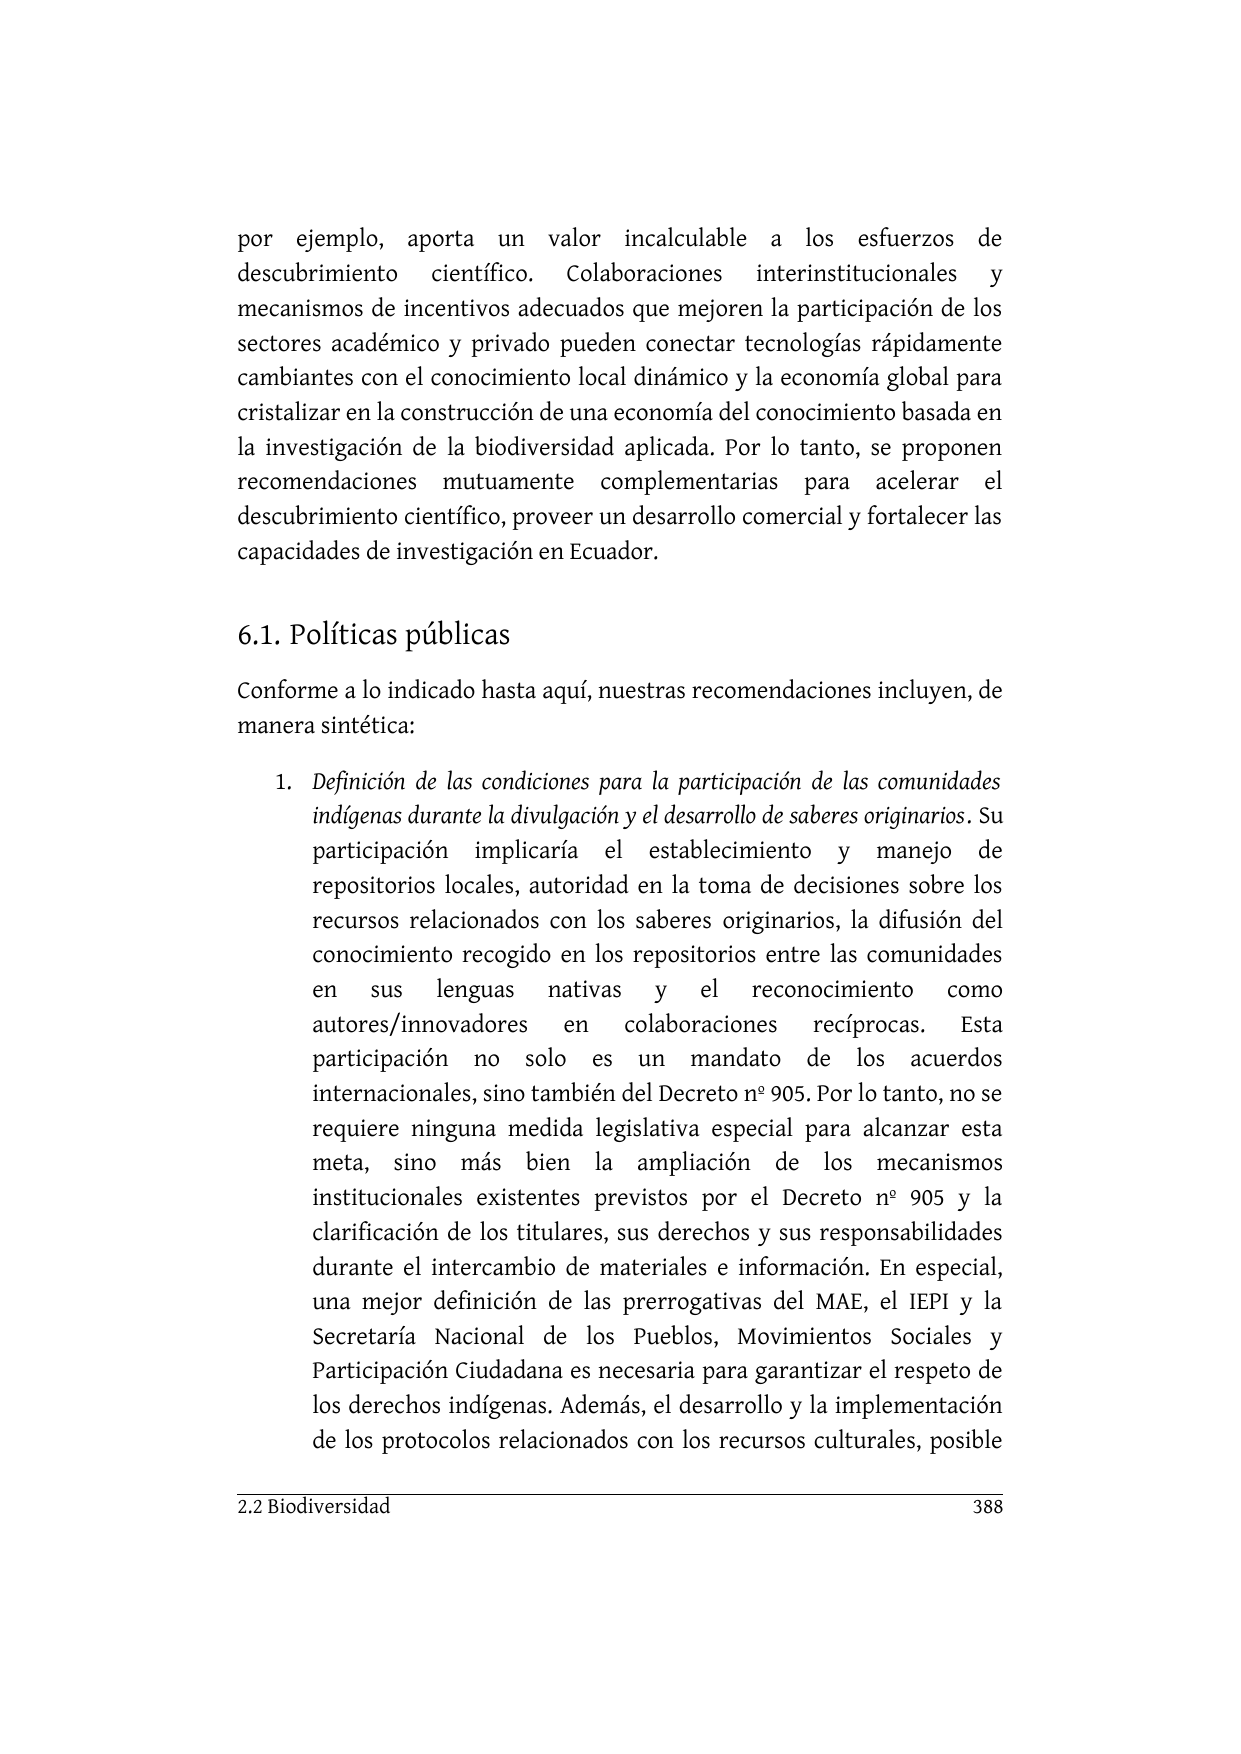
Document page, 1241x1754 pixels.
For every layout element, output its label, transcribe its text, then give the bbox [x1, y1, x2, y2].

subtitle Políticas públicas [237, 617, 1003, 653]
text por ejemplo, aporta un valor incalculable a los esfuerzos de descubrimiento científico. Colaboraciones interinstitucionales y mecanismos de incentivos adecuados que mejoren la participación de los sectores académico y privado pueden conectar tecnologías rápidamente cambiantes con el conocimiento local dinámico y la economía global para cristalizar en la construcción de una economía del conocimiento basada en la investigación de la biodiversidad aplicada. Por lo tanto, se proponen recomendaciones mutuamente complementarias para acelerar el descubrimiento científico, proveer un desarrollo comercial y fortalecer las capacidades de investigación en Ecuador. [237, 225, 1003, 566]
text Conforme a lo indicado hasta aquí, nuestras recomendaciones incluyen, de manera sintética: [237, 677, 1003, 741]
list Definición de las condiciones para la participación de las comunidades indígenas durante la divulgación y el desarrollo de saberes originarios. Su participación implicaría el establecimiento y manejo de repositorios locales, autoridad en la toma de decisiones sobre los recursos relacionados con los saberes originarios, la difusión del conocimiento recogido en los repositorios entre las comunidades en sus lenguas nativas y el reconocimiento como autores/innovadores en colaboraciones recíprocas. Esta participación no solo es un mandato de los acuerdos internacionales, sino también del Decreto nº 905. Por lo tanto, no se requiere ninguna medida legislativa especial para alcanzar esta meta, sino más bien la ampliación de los mecanismos institucionales existentes previstos por el Decreto nº 905 y la clarificación de los titulares, sus derechos y sus responsabilidades durante el intercambio de materiales e información. En especial, una mejor definición de las prerrogativas del MAE, el IEPI y la Secretaría Nacional de los Pueblos, Movimientos Sociales y Participación Ciudadana es necesaria para garantizar el respeto de los derechos indígenas. Además, el desarrollo y la implementación de los protocolos relacionados con los recursos culturales, posible [274, 767, 1003, 1455]
